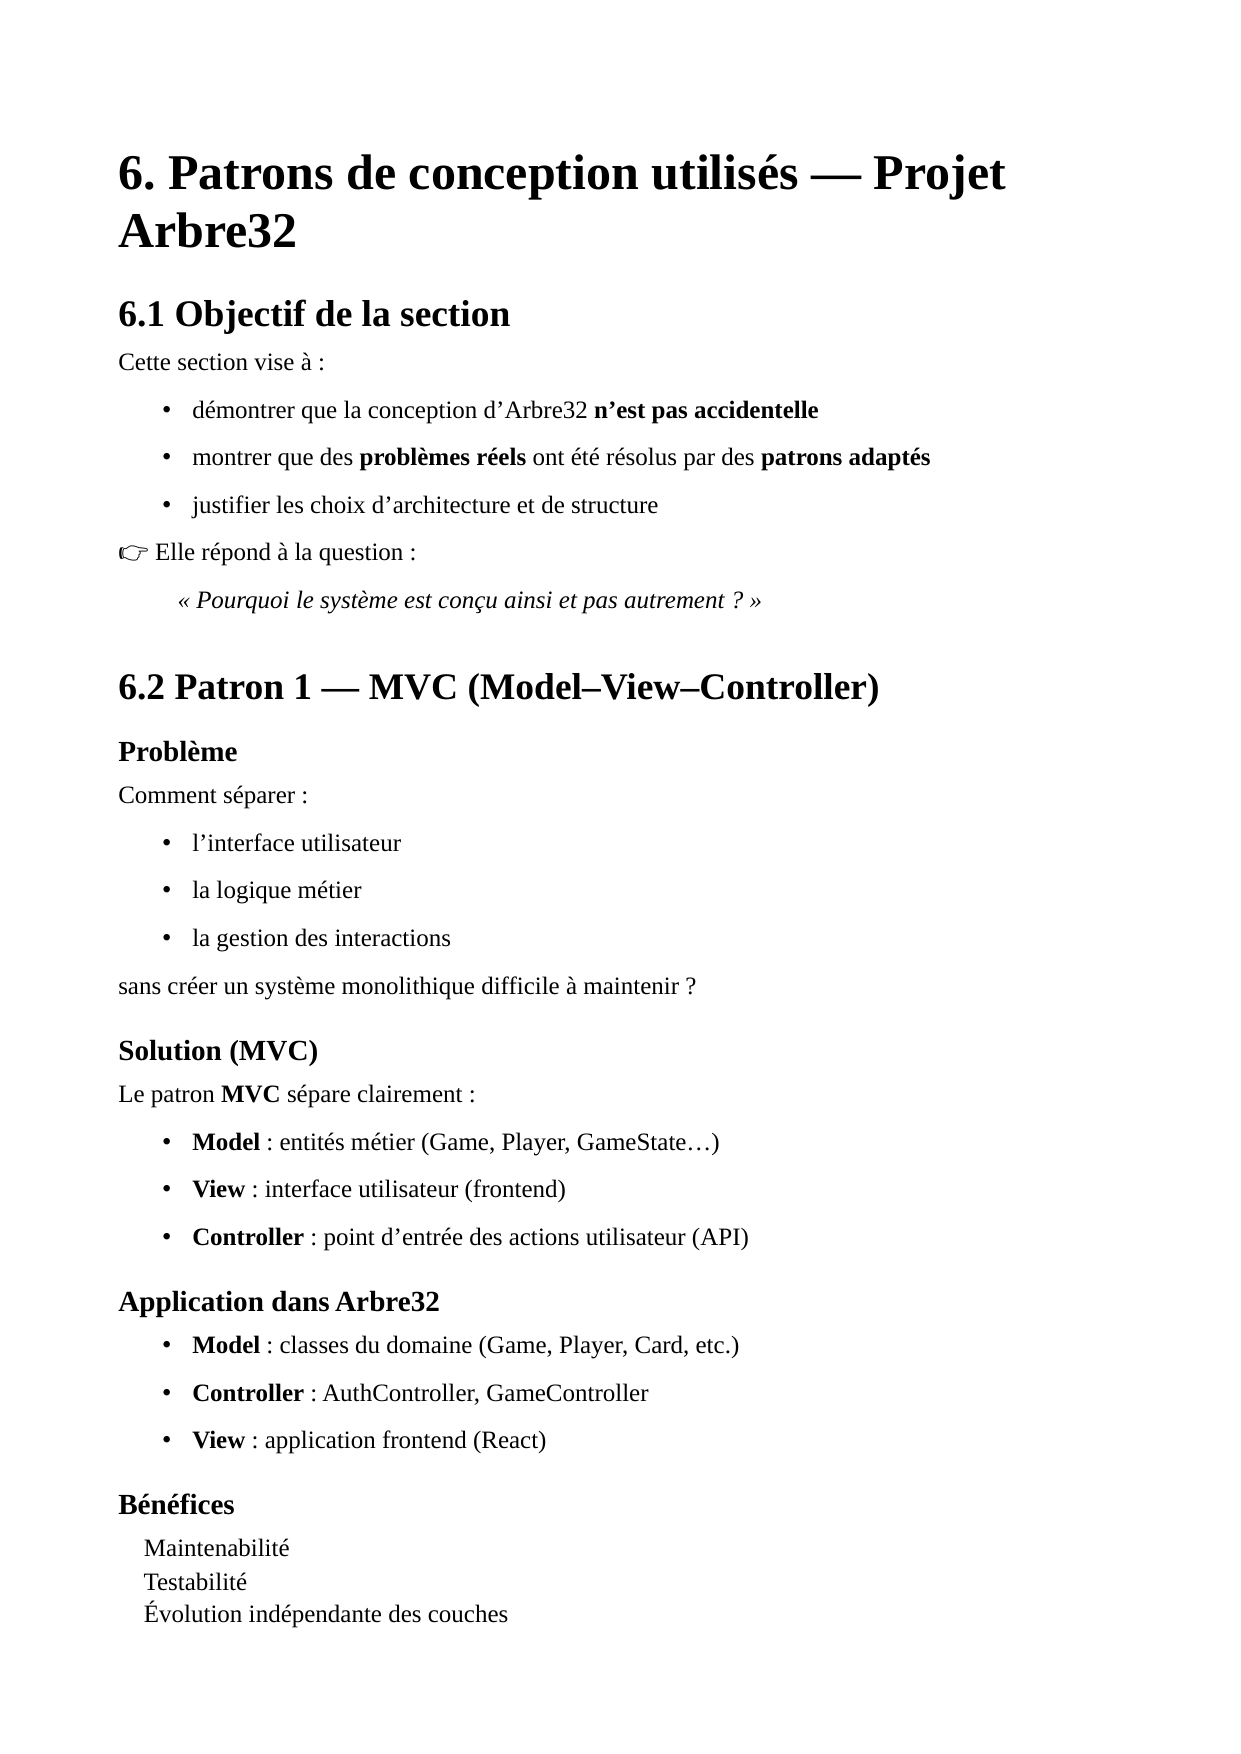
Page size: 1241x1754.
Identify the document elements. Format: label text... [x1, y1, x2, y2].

text Le patron MVC sépare clairement : [118, 1079, 1122, 1108]
subtitle Application dans Arbre32 [118, 1284, 1122, 1318]
list Model : classes du domaine (Game, Player, Card, etc.) [162, 1330, 1122, 1359]
list l’interface utilisateur [162, 828, 1122, 857]
list justifier les choix d’architecture et de structure [162, 490, 1122, 519]
list View : application frontend (React) [162, 1425, 1122, 1454]
list la logique métier [162, 876, 1122, 904]
text 👉 Elle répond à la question : [118, 537, 1122, 566]
list Controller : AuthController, GameController [162, 1378, 1122, 1406]
subtitle Bénéfices [118, 1487, 1122, 1521]
text « Pourquoi le système est conçu ainsi et pas autrement ? » [177, 585, 1063, 614]
list Controller : point d’entrée des actions utilisateur (API) [162, 1222, 1122, 1251]
subtitle Solution (MVC) [118, 1033, 1122, 1067]
text Cette section vise à : [118, 347, 1122, 376]
list démontrer que la conception d’Arbre32 n’est pas accidentelle [162, 395, 1122, 423]
subtitle 6.2 Patron 1 — MVC (Model–View–Controller) [118, 664, 1122, 707]
list View : interface utilisateur (frontend) [162, 1174, 1122, 1203]
subtitle 6.1 Objectif de la section [118, 291, 1122, 334]
list la gestion des interactions [162, 923, 1122, 952]
subtitle 6. Patrons de conception utilisés — Projet Arbre32 [118, 143, 1122, 258]
text Comment séparer : [118, 780, 1122, 809]
list montrer que des problèmes réels ont été résolus par des patrons adaptés [162, 442, 1122, 471]
list Model : entités métier (Game, Player, GameState…) [162, 1127, 1122, 1155]
subtitle Problème [118, 734, 1122, 768]
text sans créer un système monolithique difficile à maintenir ? [118, 971, 1122, 999]
text ✅ Maintenabilité ✅ Testabilité ✅ Évolution indépendante des couches [118, 1533, 1122, 1628]
